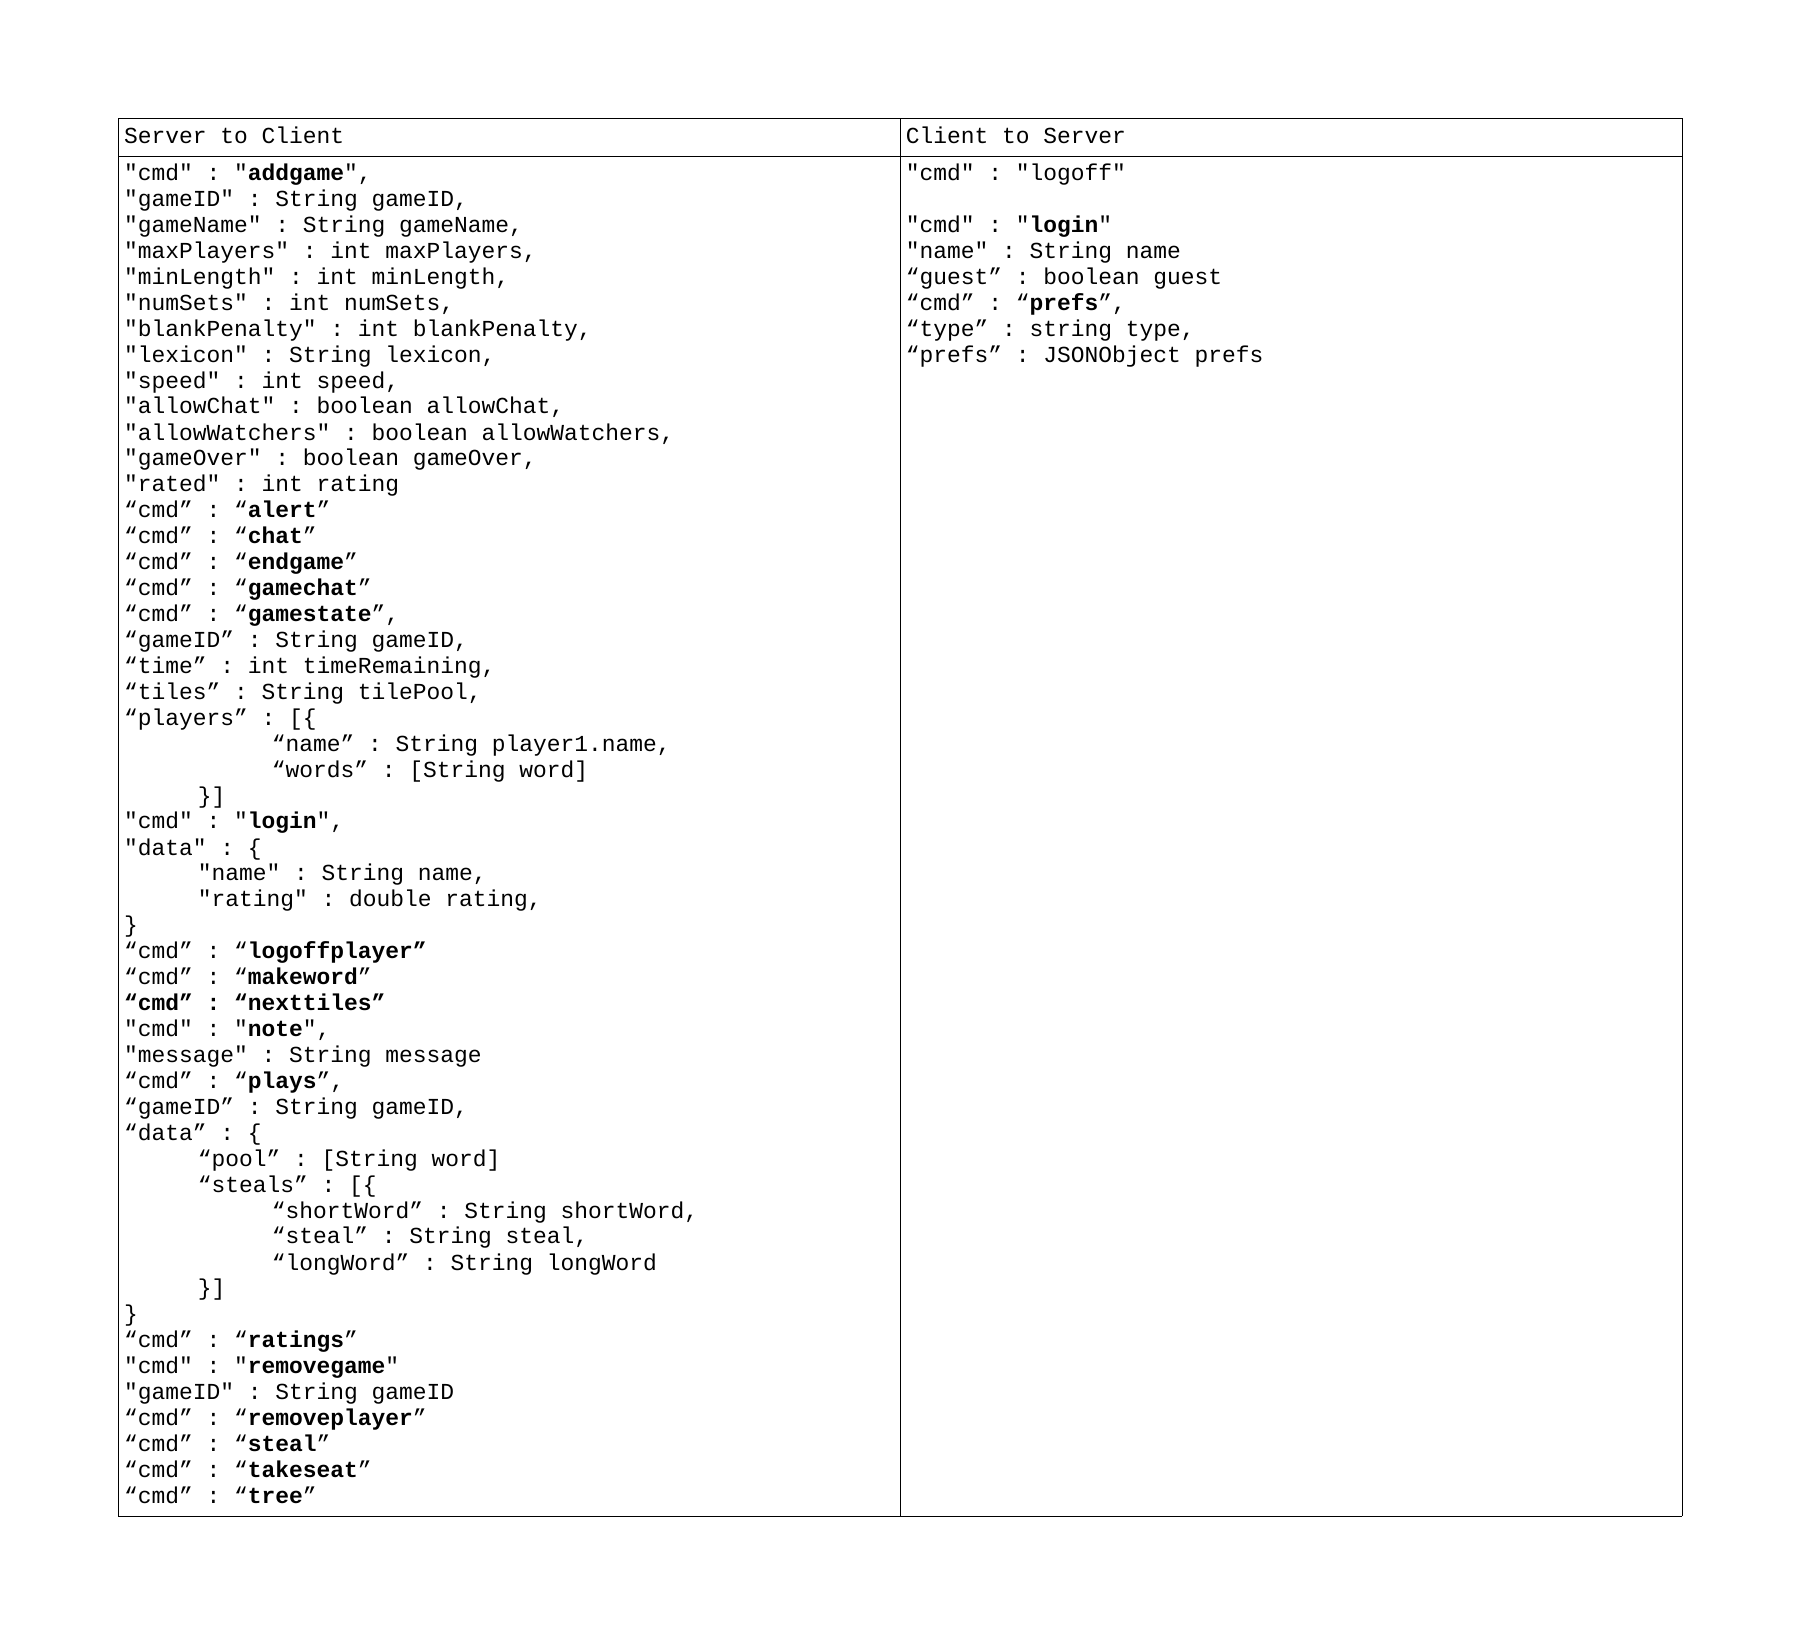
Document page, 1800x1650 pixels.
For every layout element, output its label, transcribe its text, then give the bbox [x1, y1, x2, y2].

table_cell [906, 395, 1676, 421]
table_cell “cmd” : “nexttiles” [124, 991, 894, 1017]
table_cell [906, 447, 1676, 473]
table_cell “cmd” : “tree” [124, 1484, 894, 1510]
table_cell [901, 157, 1682, 1516]
table_cell “cmd” : “gamechat” [124, 576, 894, 602]
table_cell “cmd” : “plays”, “gameID” : String gameID, “data” : { “pool” : [String word] “steals” : [{ “shortWord” : String shortWord, “steal” : String steal, “longWord” : String longWord }] } [124, 1069, 894, 1329]
table_cell [906, 421, 1676, 447]
table_cell “cmd” : “takeseat” [124, 1458, 894, 1484]
table_header Client to Server [901, 119, 1682, 156]
table_cell [906, 499, 1676, 524]
table_header "cmd" : "logoff" [906, 161, 1676, 187]
table_cell "cmd" : "note", "message" : String message [124, 1018, 894, 1069]
table_cell [906, 369, 1676, 395]
table_cell “cmd” : “makeword” [124, 966, 894, 991]
table_cell “cmd” : “ratings” [124, 1329, 894, 1354]
table_cell “cmd” : “chat” [124, 525, 894, 551]
table_cell “cmd” : “steal” [124, 1433, 894, 1458]
table_cell “cmd” : “alert” [124, 499, 894, 524]
table_cell “cmd” : “logoffplayer” [124, 940, 894, 966]
table_cell [906, 188, 1676, 213]
table_cell "cmd" : "removegame" "gameID" : String gameID [124, 1355, 894, 1406]
table_cell [906, 473, 1676, 499]
table_cell “cmd” : “prefs”, “type” : string type, “prefs” : JSONObject prefs [906, 291, 1676, 369]
table_cell [119, 157, 900, 1516]
table_cell “cmd” : “removeplayer” [124, 1406, 894, 1432]
table_cell “cmd” : “gamestate”, “gameID” : String gameID, “time” : int timeRemaining, “tiles” : String tilePool, “players” : [{ “name” : String player1.name, “words” : [String word] }] [124, 603, 894, 810]
table_header Server to Client [119, 119, 900, 156]
table_cell "cmd" : "login" "name" : String name “guest” : boolean guest [906, 213, 1676, 291]
table_cell "cmd" : "login", "data" : { "name" : String name, "rating" : double rating, } [124, 810, 894, 939]
table_cell “cmd” : “endgame” [124, 551, 894, 576]
table_header "cmd" : "addgame", "gameID" : String gameID, "gameName" : String gameName, "maxPlayers" : int maxPlayers, "minLength" : int minLength, "numSets" : int numSets, "blankPenalty" : int blankPenalty, "lexicon" : String lexicon, "speed" : int speed, "allowChat" : boolean allowChat, "allowWatchers" : boolean allowWatchers, "gameOver" : boolean gameOver, "rated" : int rating [124, 161, 894, 499]
